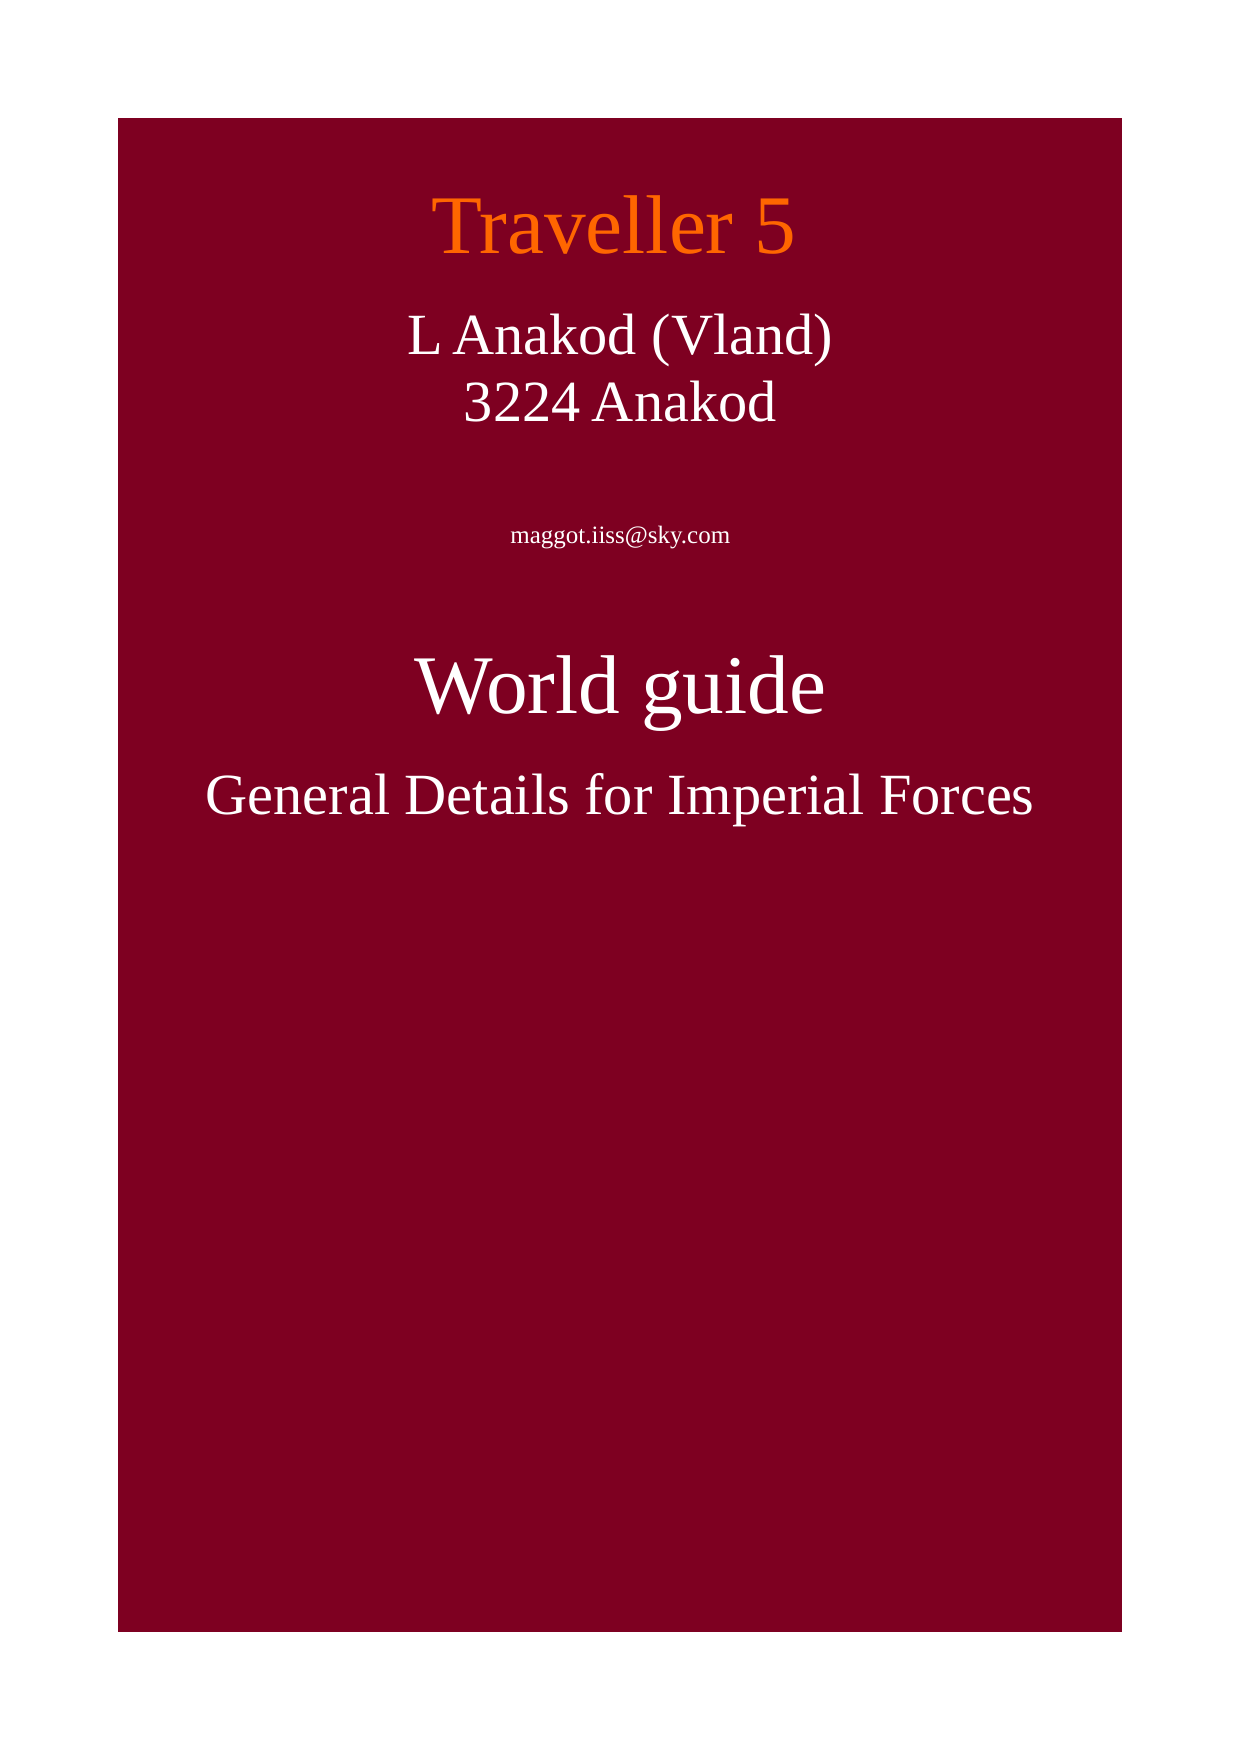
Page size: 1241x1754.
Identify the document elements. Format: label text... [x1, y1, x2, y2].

text General Details for Imperial Forces [118, 760, 1122, 827]
text L Anakod (Vland) [118, 300, 1122, 367]
text 3224 Anakod [118, 367, 1122, 434]
text World guide [118, 636, 1122, 731]
text maggot.iiss@sky.com [118, 521, 1122, 549]
text Traveller 5 [118, 176, 1122, 271]
